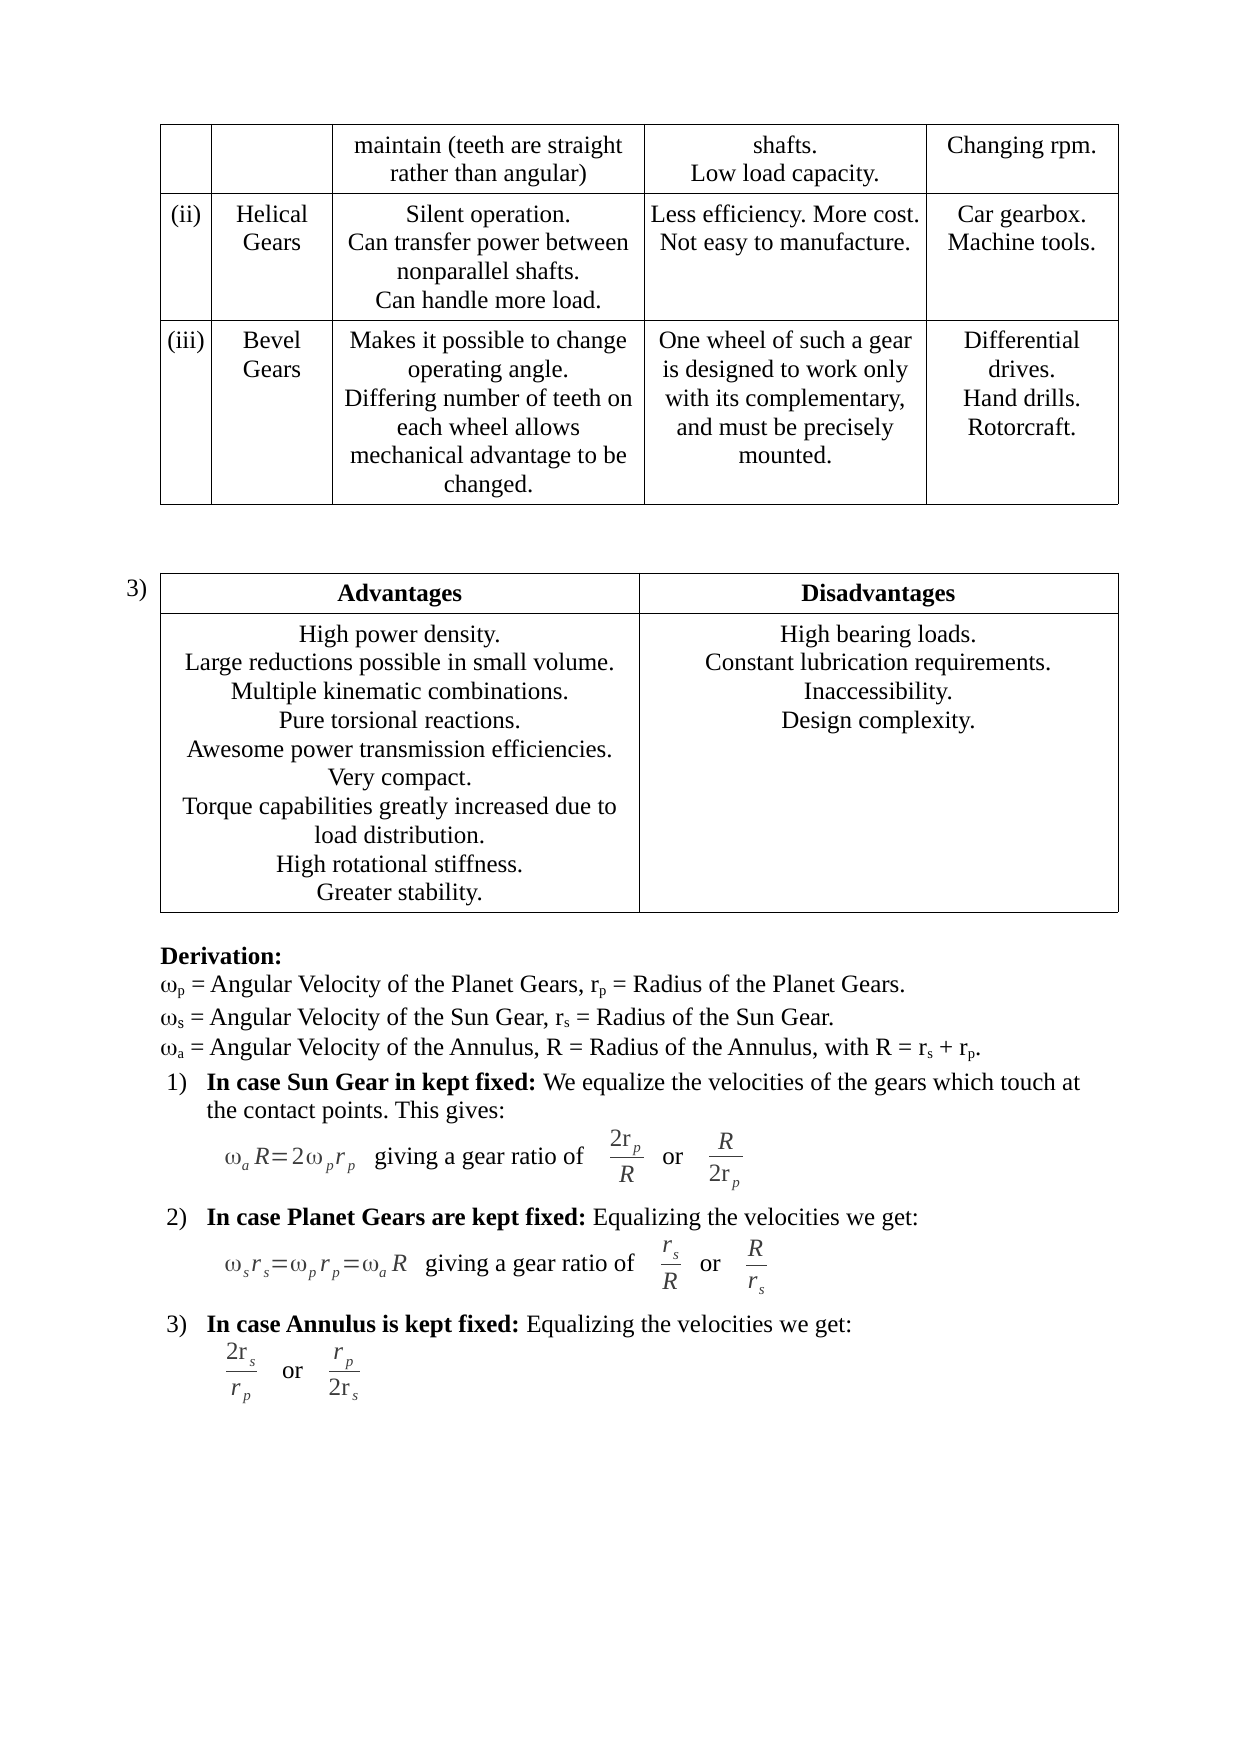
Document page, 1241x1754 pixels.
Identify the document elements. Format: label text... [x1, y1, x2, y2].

table_header Advantages [161, 574, 639, 613]
table_cell [118, 118, 154, 567]
table_cell (ii) [161, 194, 211, 319]
table_cell Helical Gears [212, 194, 332, 319]
table_cell Differential drives. Hand drills. Rotorcraft. [927, 321, 1118, 503]
table_header In case Sun Gear in kept fixed: We equalize the velocities of the gears which touch at the contact points. This gives: giving a gear ratio of or [201, 1061, 1118, 1197]
table_cell Derivation: wp = Angular Velocity of the Planet Gears, rp = Radius of the Planet Gears. ws = Angular Velocity of the Sun Gear, rs = Radius of the Sun Gear. wa = Angular Velocity of the Annulus, R = Radius of the Annulus, with R = rs + rp. [155, 567, 1123, 1416]
table_cell Silent operation. Can transfer power between nonparallel shafts. Can handle more load. [333, 194, 644, 319]
table_cell [155, 118, 1123, 567]
table_header Disadvantages [640, 574, 1118, 613]
table_cell High power density. Large reductions possible in small volume. Multiple kinematic combinations. Pure torsional reactions. Awesome power transmission efficiencies. Very compact. Torque capabilities greatly increased due to load distribution. High rotational stiffness. Greater stability. [161, 614, 639, 912]
table_cell Less efficiency. More cost. Not easy to manufacture. [645, 194, 926, 319]
table_cell Makes it possible to change operating angle. Differing number of teeth on each wheel allows mechanical advantage to be changed. [333, 321, 644, 503]
table_cell shafts. Low load capacity. [645, 125, 926, 193]
table_header 1) [160, 1061, 201, 1197]
table_cell 3) [160, 1303, 201, 1410]
table_cell In case Annulus is kept fixed: Equalizing the velocities we get: or [201, 1303, 1118, 1410]
table_cell Changing rpm. [927, 125, 1118, 193]
table_cell (iii) [161, 321, 211, 503]
table_cell maintain (teeth are straight rather than angular) [333, 125, 644, 193]
table_cell 3) [118, 567, 154, 1416]
table_cell 2) [160, 1197, 201, 1303]
table_cell [212, 125, 332, 193]
table_cell In case Planet Gears are kept fixed: Equalizing the velocities we get: giving a gear ratio of or [201, 1197, 1118, 1303]
table_cell One wheel of such a gear is designed to work only with its complementary, and must be precisely mounted. [645, 321, 926, 503]
table_cell Car gearbox. Machine tools. [927, 194, 1118, 319]
table_cell Bevel Gears [212, 321, 332, 503]
table_cell High bearing loads. Constant lubrication requirements. Inaccessibility. Design complexity. [640, 614, 1118, 912]
table_cell [161, 125, 211, 193]
